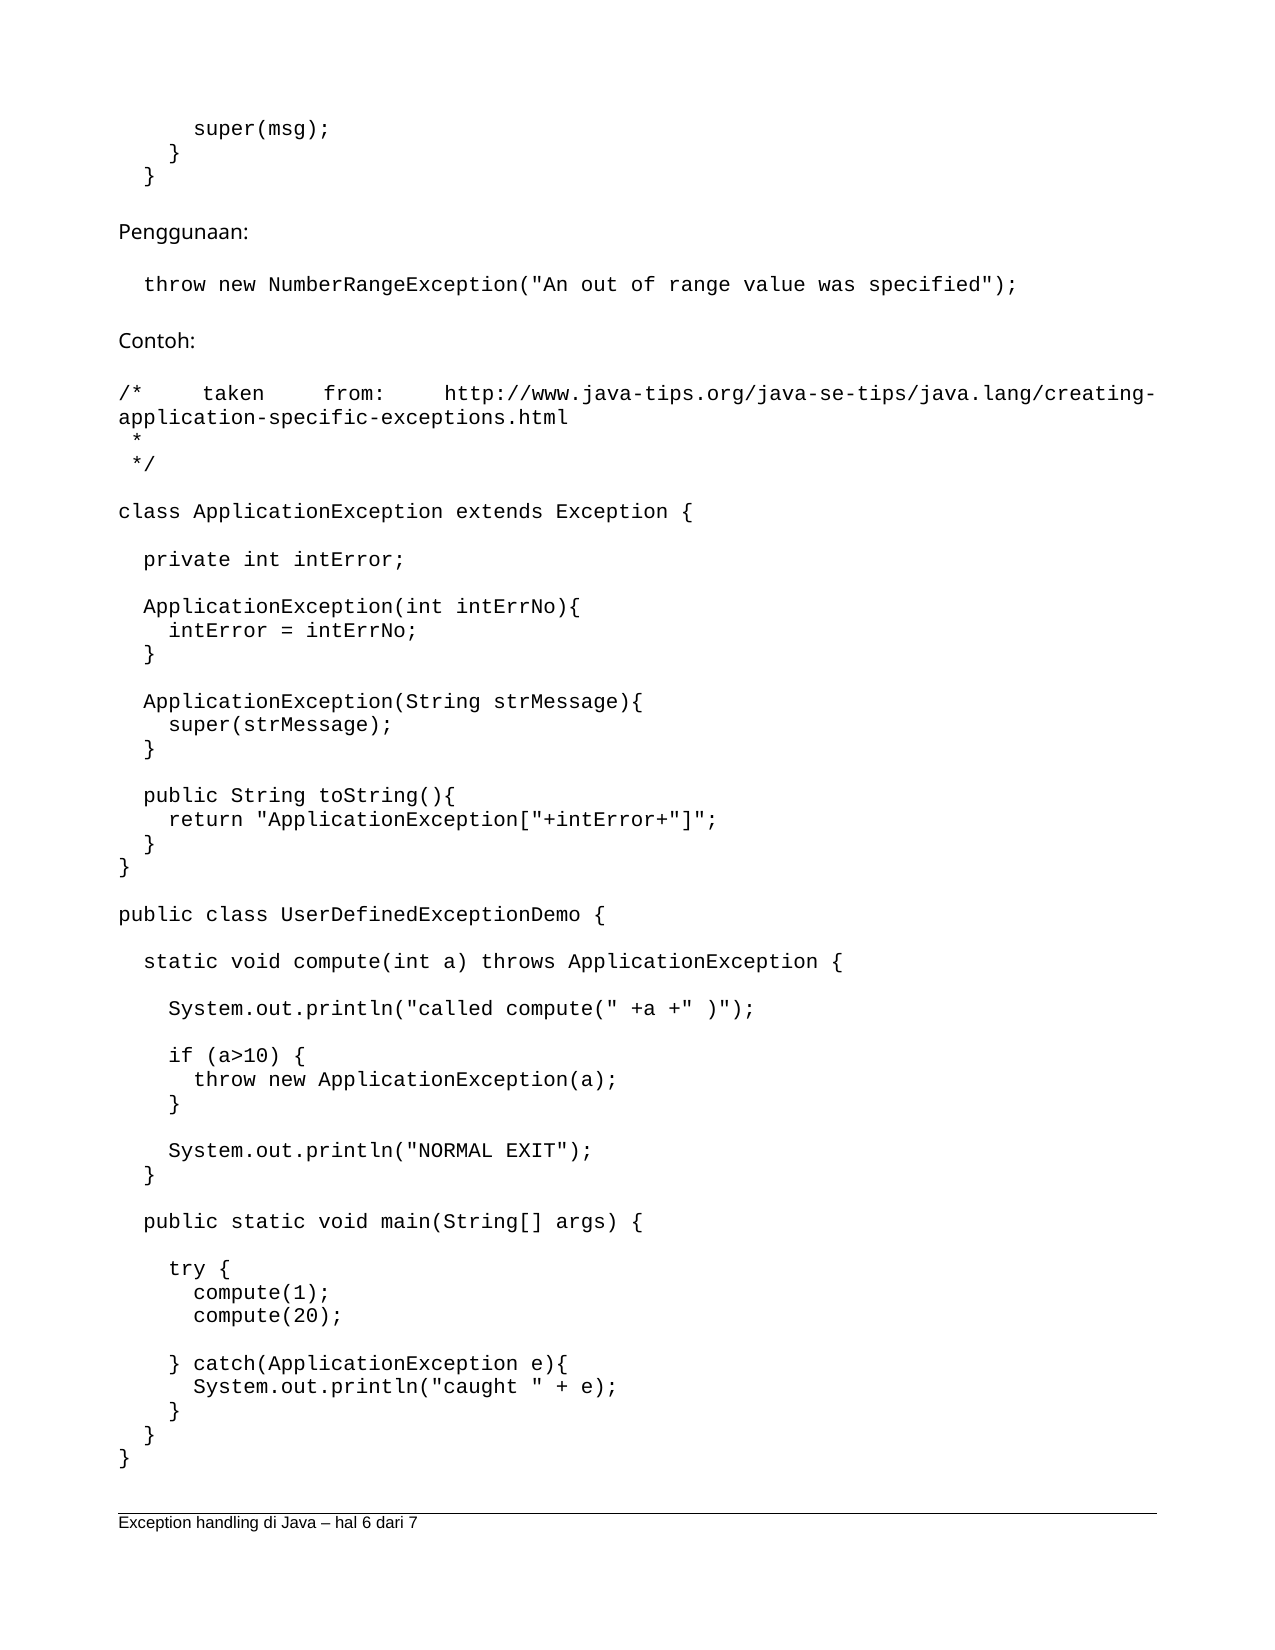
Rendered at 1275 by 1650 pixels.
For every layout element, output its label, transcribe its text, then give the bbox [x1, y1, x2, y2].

text } [118, 1447, 1157, 1471]
text public String toString(){ [118, 785, 1157, 809]
text } [118, 1093, 1157, 1116]
text } [118, 165, 1157, 189]
text } [118, 643, 1157, 667]
text public class UserDefinedExceptionDemo { [118, 903, 1157, 927]
text class ApplicationException extends Exception { [118, 502, 1157, 525]
text throw new NumberRangeException("An out of range value was specified"); [118, 274, 1157, 298]
text public static void main(String[] args) { [118, 1211, 1157, 1234]
text */ [118, 454, 1157, 478]
text return "ApplicationException["+intError+"]"; [118, 809, 1157, 833]
text try { [118, 1258, 1157, 1282]
text * [118, 431, 1157, 454]
text } catch(ApplicationException e){ [118, 1353, 1157, 1376]
text } [118, 1164, 1157, 1187]
text } [118, 856, 1157, 880]
text /* taken from: http://www.java-tips.org/java-se-tips/java.lang/creating-application-specific-exceptions.html [118, 383, 1157, 431]
text if (a>10) { [118, 1045, 1157, 1069]
text } [118, 1424, 1157, 1447]
text } [118, 1400, 1157, 1424]
text private int intError; [118, 549, 1157, 572]
text System.out.println("caught " + e); [118, 1376, 1157, 1400]
text compute(1); [118, 1282, 1157, 1306]
text } [118, 738, 1157, 762]
text } [118, 833, 1157, 856]
text static void compute(int a) throws ApplicationException { [118, 951, 1157, 974]
text ApplicationException(int intErrNo){ [118, 596, 1157, 620]
text System.out.println("NORMAL EXIT"); [118, 1140, 1157, 1164]
text intError = intErrNo; [118, 620, 1157, 643]
text super(msg); [118, 118, 1157, 142]
text Penggunaan: [118, 217, 1157, 246]
text super(strMessage); [118, 714, 1157, 738]
text compute(20); [118, 1306, 1157, 1329]
text System.out.println("called compute(" +a +" )"); [118, 998, 1157, 1022]
text throw new ApplicationException(a); [118, 1069, 1157, 1093]
text ApplicationException(String strMessage){ [118, 691, 1157, 714]
text } [118, 142, 1157, 165]
text Contoh: [118, 326, 1157, 355]
